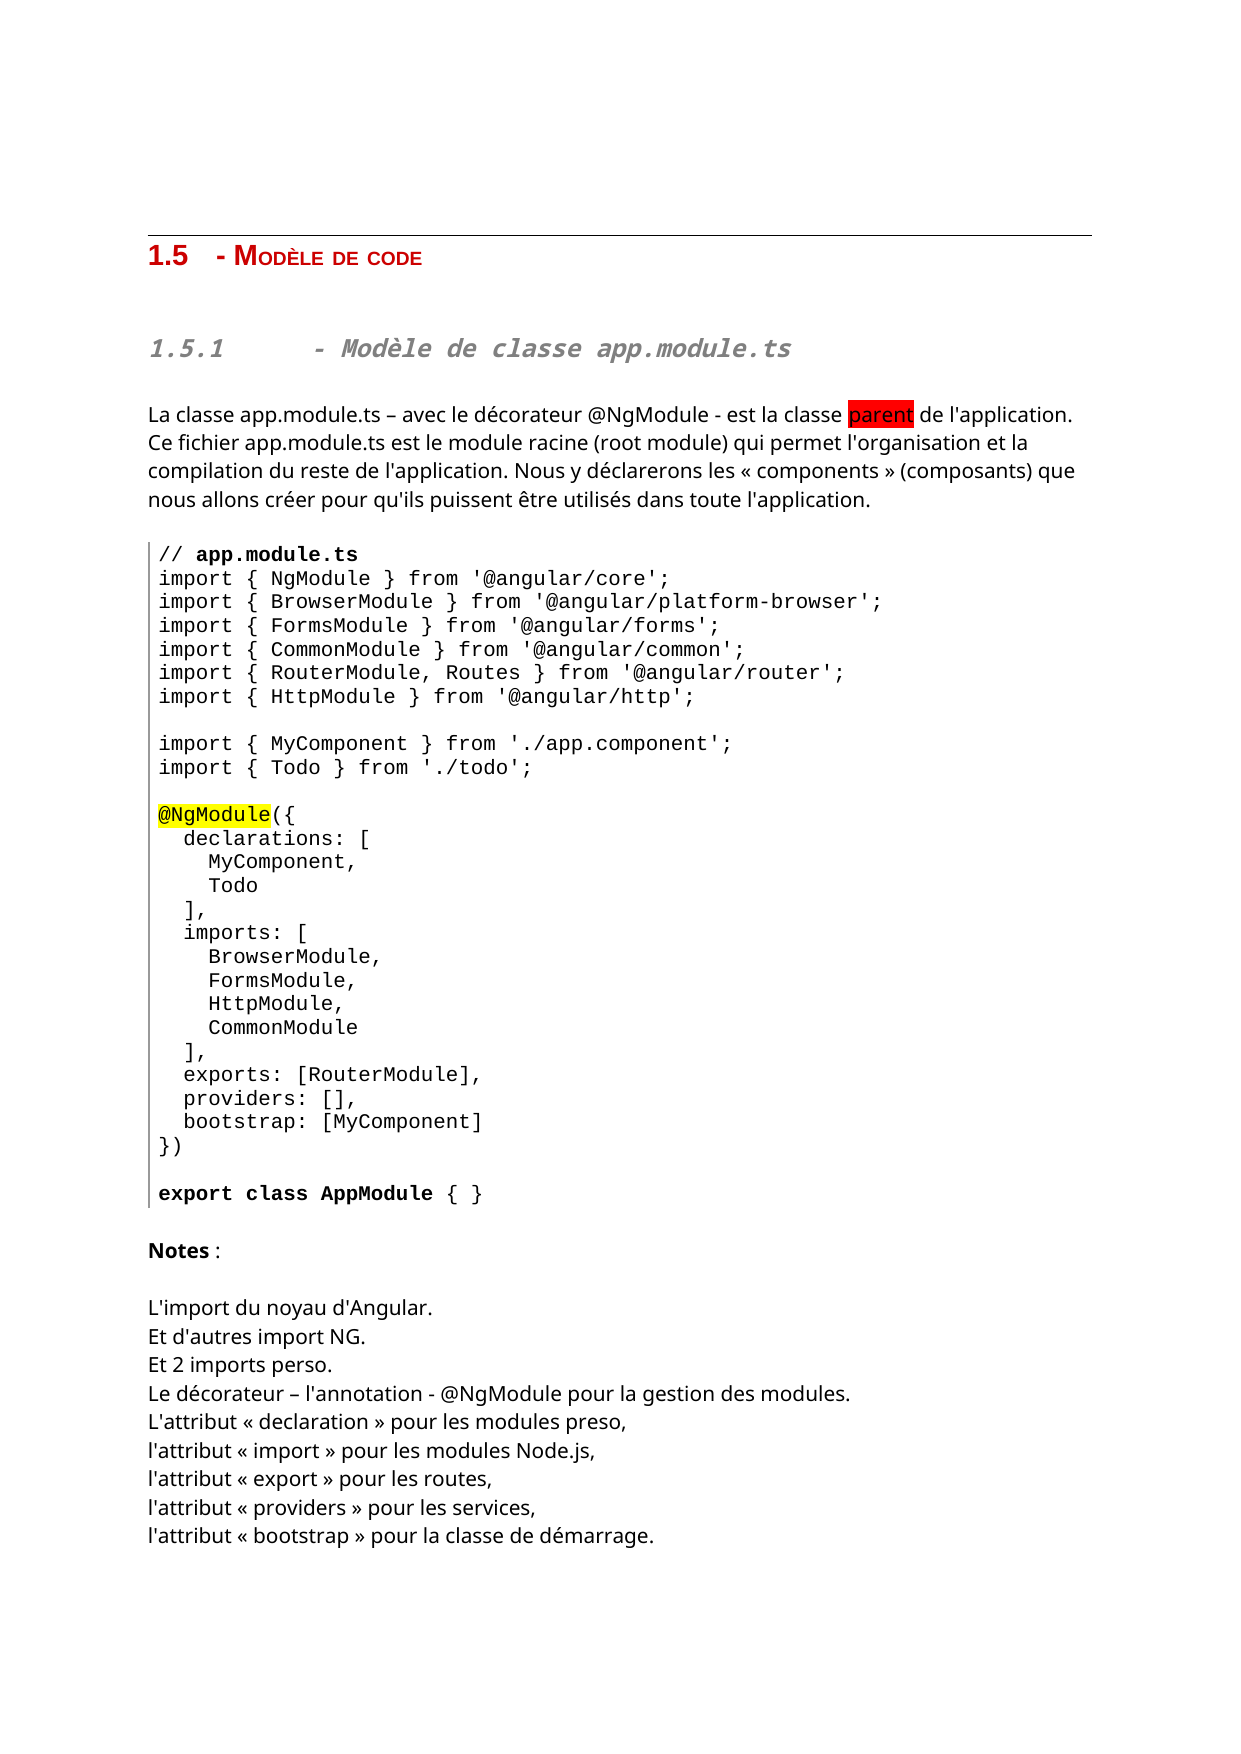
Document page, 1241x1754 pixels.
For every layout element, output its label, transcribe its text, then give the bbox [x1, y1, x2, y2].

text l'attribut « export » pour les routes, [148, 1464, 1092, 1493]
text Et 2 imports perso. [148, 1350, 1092, 1379]
text exports: [RouterModule], [150, 1064, 1092, 1088]
text CommonModule [150, 1017, 1092, 1041]
text ], [150, 899, 1092, 922]
subtitle - Modèle de code [148, 236, 1092, 271]
text La classe app.module.ts – avec le décorateur @NgModule - est la classe parent de l'application. [148, 400, 1092, 428]
text import { NgModule } from '@angular/core'; [150, 568, 1092, 591]
text Et d'autres import NG. [148, 1322, 1092, 1350]
text export class AppModule { } [150, 1182, 1092, 1208]
text l'attribut « import » pour les modules Node.js, [148, 1436, 1092, 1464]
text import { HttpModule } from '@angular/http'; [150, 686, 1092, 709]
subtitle - Modèle de classe app.module.ts [148, 331, 1092, 365]
text import { FormsModule } from '@angular/forms'; [150, 615, 1092, 639]
text }) [150, 1135, 1092, 1159]
text L'attribut « declaration » pour les modules preso, [148, 1407, 1092, 1436]
text imports: [ [150, 922, 1092, 946]
text L'import du noyau d'Angular. [148, 1293, 1092, 1322]
text import { CommonModule } from '@angular/common'; [150, 639, 1092, 662]
text ], [150, 1041, 1092, 1064]
text providers: [], [150, 1088, 1092, 1112]
text @NgModule({ [150, 804, 1092, 828]
text import { BrowserModule } from '@angular/platform-browser'; [150, 591, 1092, 615]
text l'attribut « providers » pour les services, [148, 1493, 1092, 1521]
text import { RouterModule, Routes } from '@angular/router'; [150, 662, 1092, 686]
text bootstrap: [MyComponent] [150, 1112, 1092, 1135]
text Notes : [148, 1237, 1092, 1265]
text Le décorateur – l'annotation - @NgModule pour la gestion des modules. [148, 1379, 1092, 1407]
text Ce fichier app.module.ts est le module racine (root module) qui permet l'organisation et la compilation du reste de l'application. Nous y déclarerons les « components » (composants) que nous allons créer pour qu'ils puissent être utilisés dans toute l'application. [148, 428, 1092, 513]
text Todo [150, 875, 1092, 899]
text FormsModule, [150, 970, 1092, 993]
text import { MyComponent } from './app.component'; [150, 733, 1092, 757]
text MyComponent, [150, 851, 1092, 875]
text BrowserModule, [150, 946, 1092, 970]
text // app.module.ts [150, 542, 1092, 568]
text import { Todo } from './todo'; [150, 757, 1092, 781]
text HttpModule, [150, 993, 1092, 1017]
text l'attribut « bootstrap » pour la classe de démarrage. [148, 1521, 1092, 1549]
text declarations: [ [150, 828, 1092, 851]
